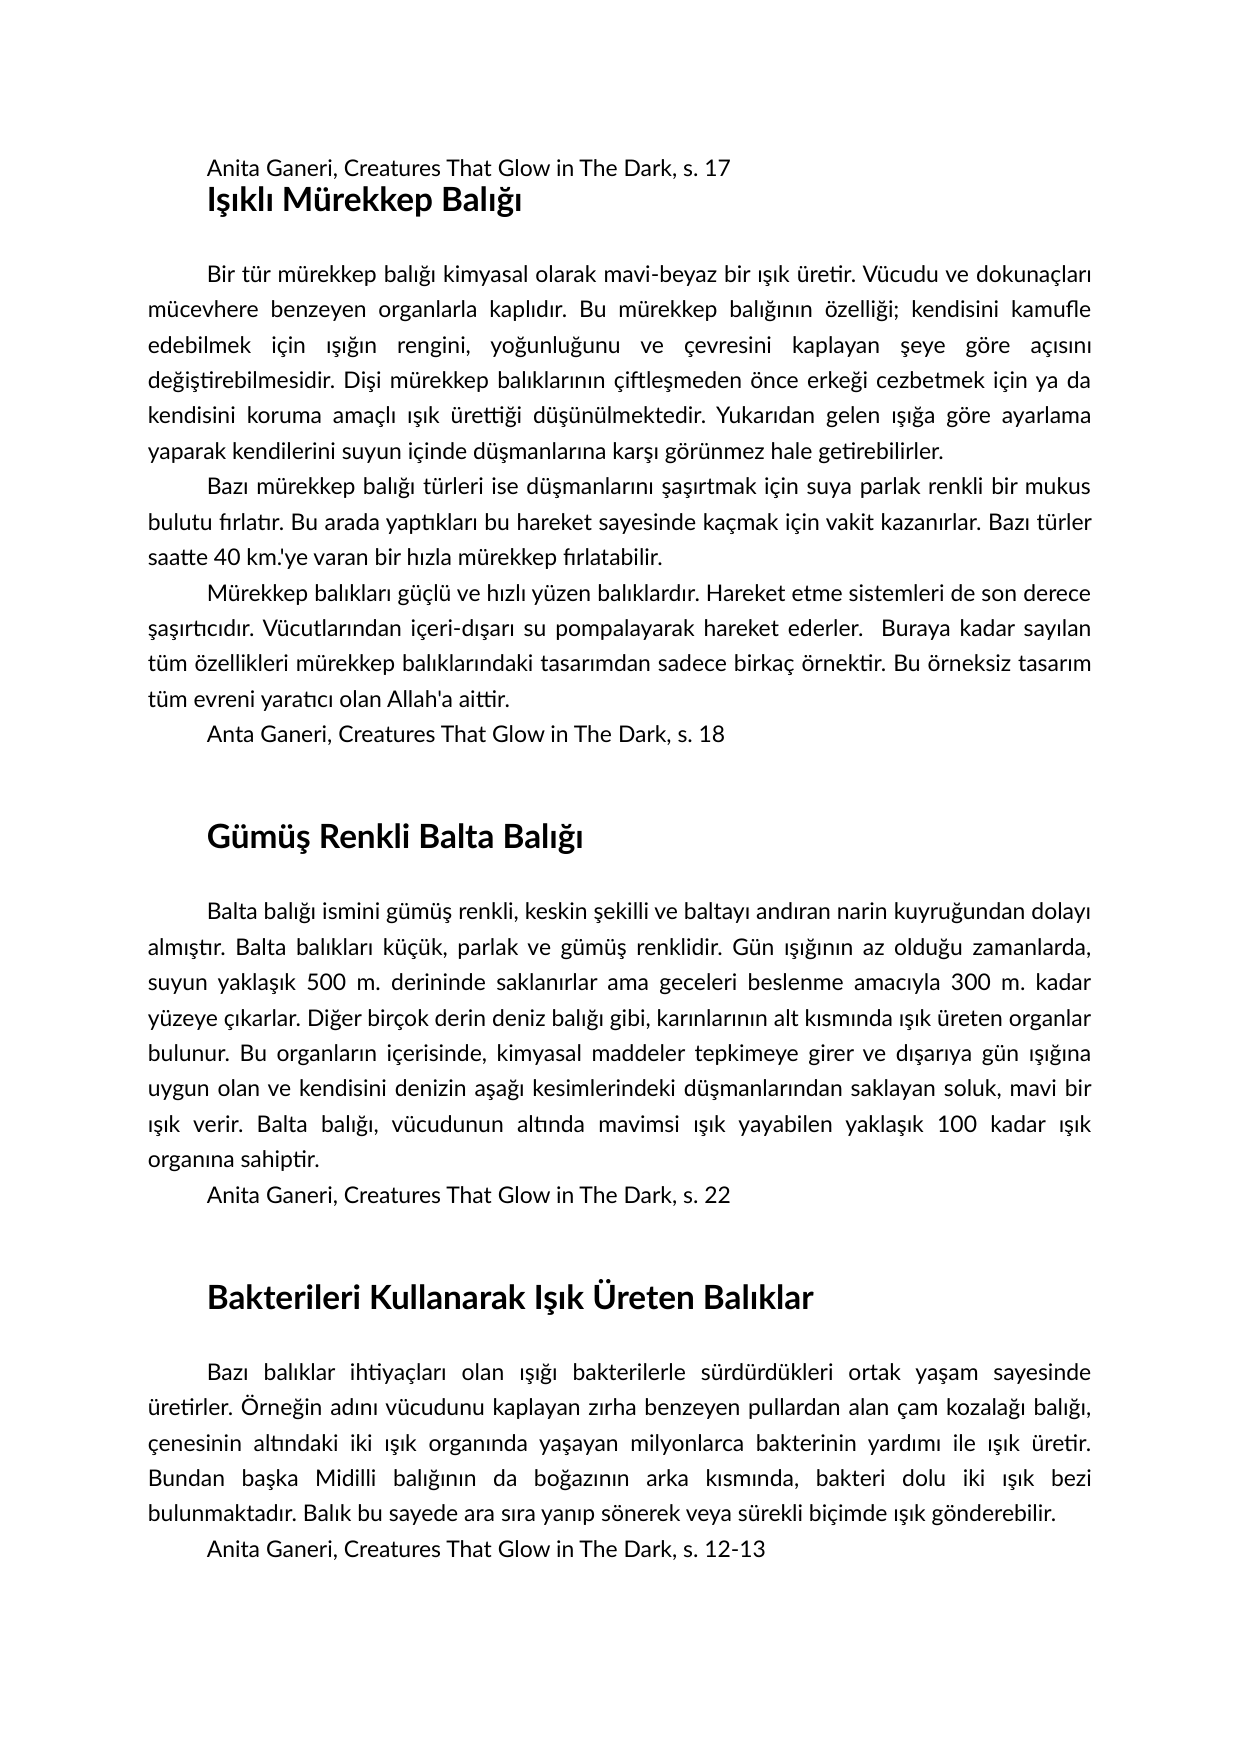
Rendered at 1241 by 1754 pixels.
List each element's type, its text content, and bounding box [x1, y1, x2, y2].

text Mürekkep balıkları güçlü ve hızlı yüzen balıklardır. Hareket etme sistemleri de son derece şaşırtıcıdır. Vücutlarından içeri-dışarı su pompalayarak hareket ederler. Buraya kadar sayılan tüm özellikleri mürekkep balıklarındaki tasarımdan sadece birkaç örnektir. Bu örneksiz tasarım tüm evreni yaratıcı olan Allah'a aittir. [148, 573, 1093, 714]
subtitle Gümüş Renkli Balta Balığı [148, 821, 1093, 856]
text Bazı mürekkep balığı türleri ise düşmanlarını şaşırtmak için suya parlak renkli bir mukus bulutu fırlatır. Bu arada yaptıkları bu hareket sayesinde kaçmak için vakit kazanırlar. Bazı türler saatte 40 km.'ye varan bir hızla mürekkep fırlatabilir. [148, 466, 1093, 573]
text Bir tür mürekkep balığı kimyasal olarak mavi-beyaz bir ışık üretir. Vücudu ve dokunaçları mücevhere benzeyen organlarla kaplıdır. Bu mürekkep balığının özelliği; kendisini kamufle edebilmek için ışığın rengini, yoğunluğunu ve çevresini kaplayan şeye göre açısını değiştirebilmesidir. Dişi mürekkep balıklarının çiftleşmeden önce erkeği cezbetmek için ya da kendisini koruma amaçlı ışık ürettiği düşünülmektedir. Yukarıdan gelen ışığa göre ayarlama yaparak kendilerini suyun içinde düşmanlarına karşı görünmez hale getirebilirler. [148, 254, 1093, 466]
text Anita Ganeri, Creatures That Glow in The Dark, s. 12-13 [148, 1529, 1093, 1564]
text Anita Ganeri, Creatures That Glow in The Dark, s. 17 [148, 148, 1093, 183]
text Bazı balıklar ihtiyaçları olan ışığı bakterilerle sürdürdükleri ortak yaşam sayesinde üretirler. Örneğin adını vücudunu kaplayan zırha benzeyen pullardan alan çam kozalağı balığı, çenesinin altındaki iki ışık organında yaşayan milyonlarca bakterinin yardımı ile ışık üretir. Bundan başka Midilli balığının da boğazının arka kısmında, bakteri dolu iki ışık bezi bulunmaktadır. Balık bu sayede ara sıra yanıp sönerek veya sürekli biçimde ışık gönderebilir. [148, 1352, 1093, 1529]
subtitle Işıklı Mürekkep Balığı [148, 183, 1093, 218]
subtitle Bakterileri Kullanarak Işık Üreten Balıklar [148, 1281, 1093, 1316]
text Anta Ganeri, Creatures That Glow in The Dark, s. 18 [148, 714, 1093, 750]
text Balta balığı ismini gümüş renkli, keskin şekilli ve baltayı andıran narin kuyruğundan dolayı almıştır. Balta balıkları küçük, parlak ve gümüş renklidir. Gün ışığının az olduğu zamanlarda, suyun yaklaşık 500 m. derininde saklanırlar ama geceleri beslenme amacıyla 300 m. kadar yüzeye çıkarlar. Diğer birçok derin deniz balığı gibi, karınlarının alt kısmında ışık üreten organlar bulunur. Bu organların içerisinde, kimyasal maddeler tepkimeye girer ve dışarıya gün ışığına uygun olan ve kendisini denizin aşağı kesimlerindeki düşmanlarından saklayan soluk, mavi bir ışık verir. Balta balığı, vücudunun altında mavimsi ışık yayabilen yaklaşık 100 kadar ışık organına sahiptir. [148, 891, 1093, 1175]
text Anita Ganeri, Creatures That Glow in The Dark, s. 22 [148, 1175, 1093, 1210]
